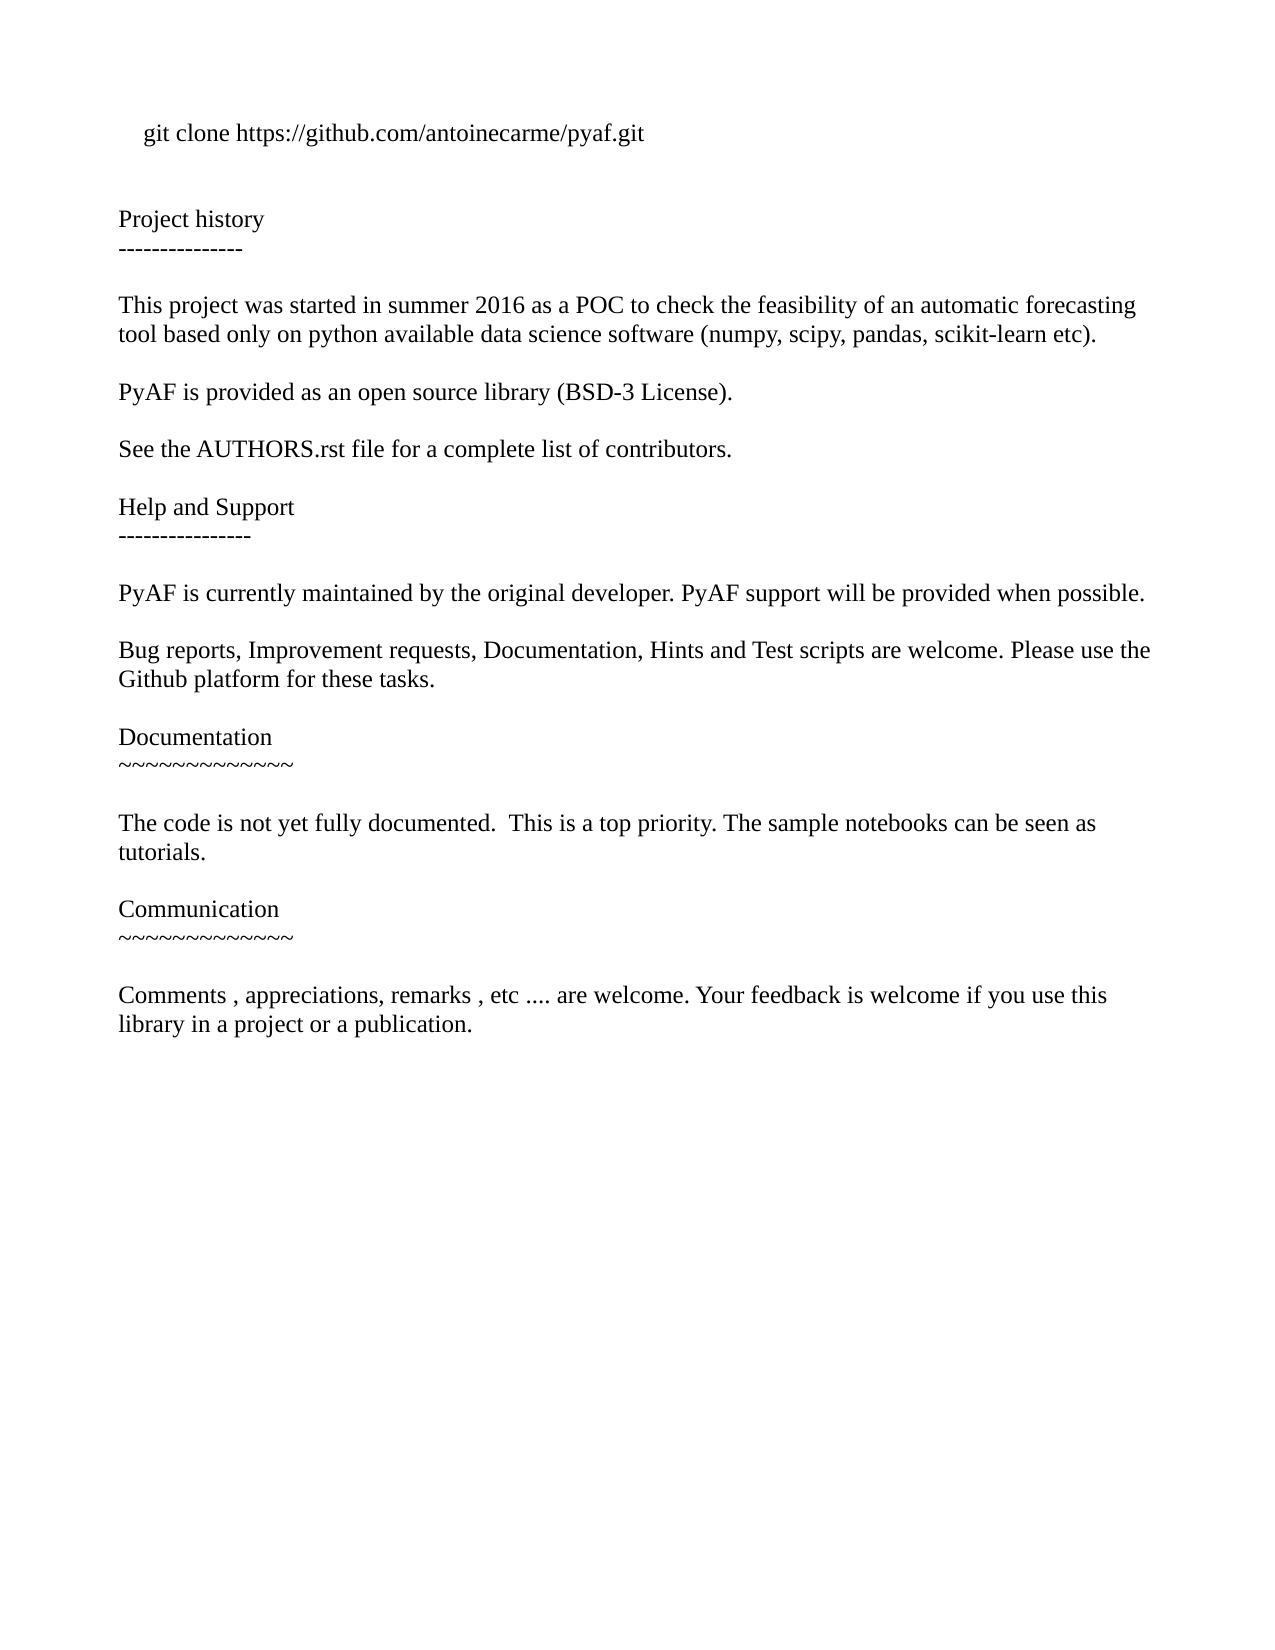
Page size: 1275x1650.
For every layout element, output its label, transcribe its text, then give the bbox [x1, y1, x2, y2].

text git clone https://github.com/antoinecarme/pyaf.git [118, 118, 1157, 147]
text --------------- [118, 233, 1157, 262]
text PyAF is currently maintained by the original developer. PyAF support will be provided when possible. [118, 578, 1157, 607]
text ~~~~~~~~~~~~~ [118, 923, 1157, 952]
text Documentation [118, 722, 1157, 751]
text See the AUTHORS.rst file for a complete list of contributors. [118, 434, 1157, 463]
text Comments , appreciations, remarks , etc .... are welcome. Your feedback is welcome if you use this library in a project or a publication. [118, 981, 1157, 1038]
text Bug reports, Improvement requests, Documentation, Hints and Test scripts are welcome. Please use the Github platform for these tasks. [118, 636, 1157, 693]
text PyAF is provided as an open source library (BSD-3 License). [118, 377, 1157, 406]
text ~~~~~~~~~~~~~ [118, 751, 1157, 779]
text This project was started in summer 2016 as a POC to check the feasibility of an automatic forecasting tool based only on python available data science software (numpy, scipy, pandas, scikit-learn etc). [118, 291, 1157, 348]
text ---------------- [118, 521, 1157, 549]
text The code is not yet fully documented. This is a top priority. The sample notebooks can be seen as tutorials. [118, 808, 1157, 866]
text Project history [118, 204, 1157, 233]
text Communication [118, 894, 1157, 923]
text Help and Support [118, 492, 1157, 521]
